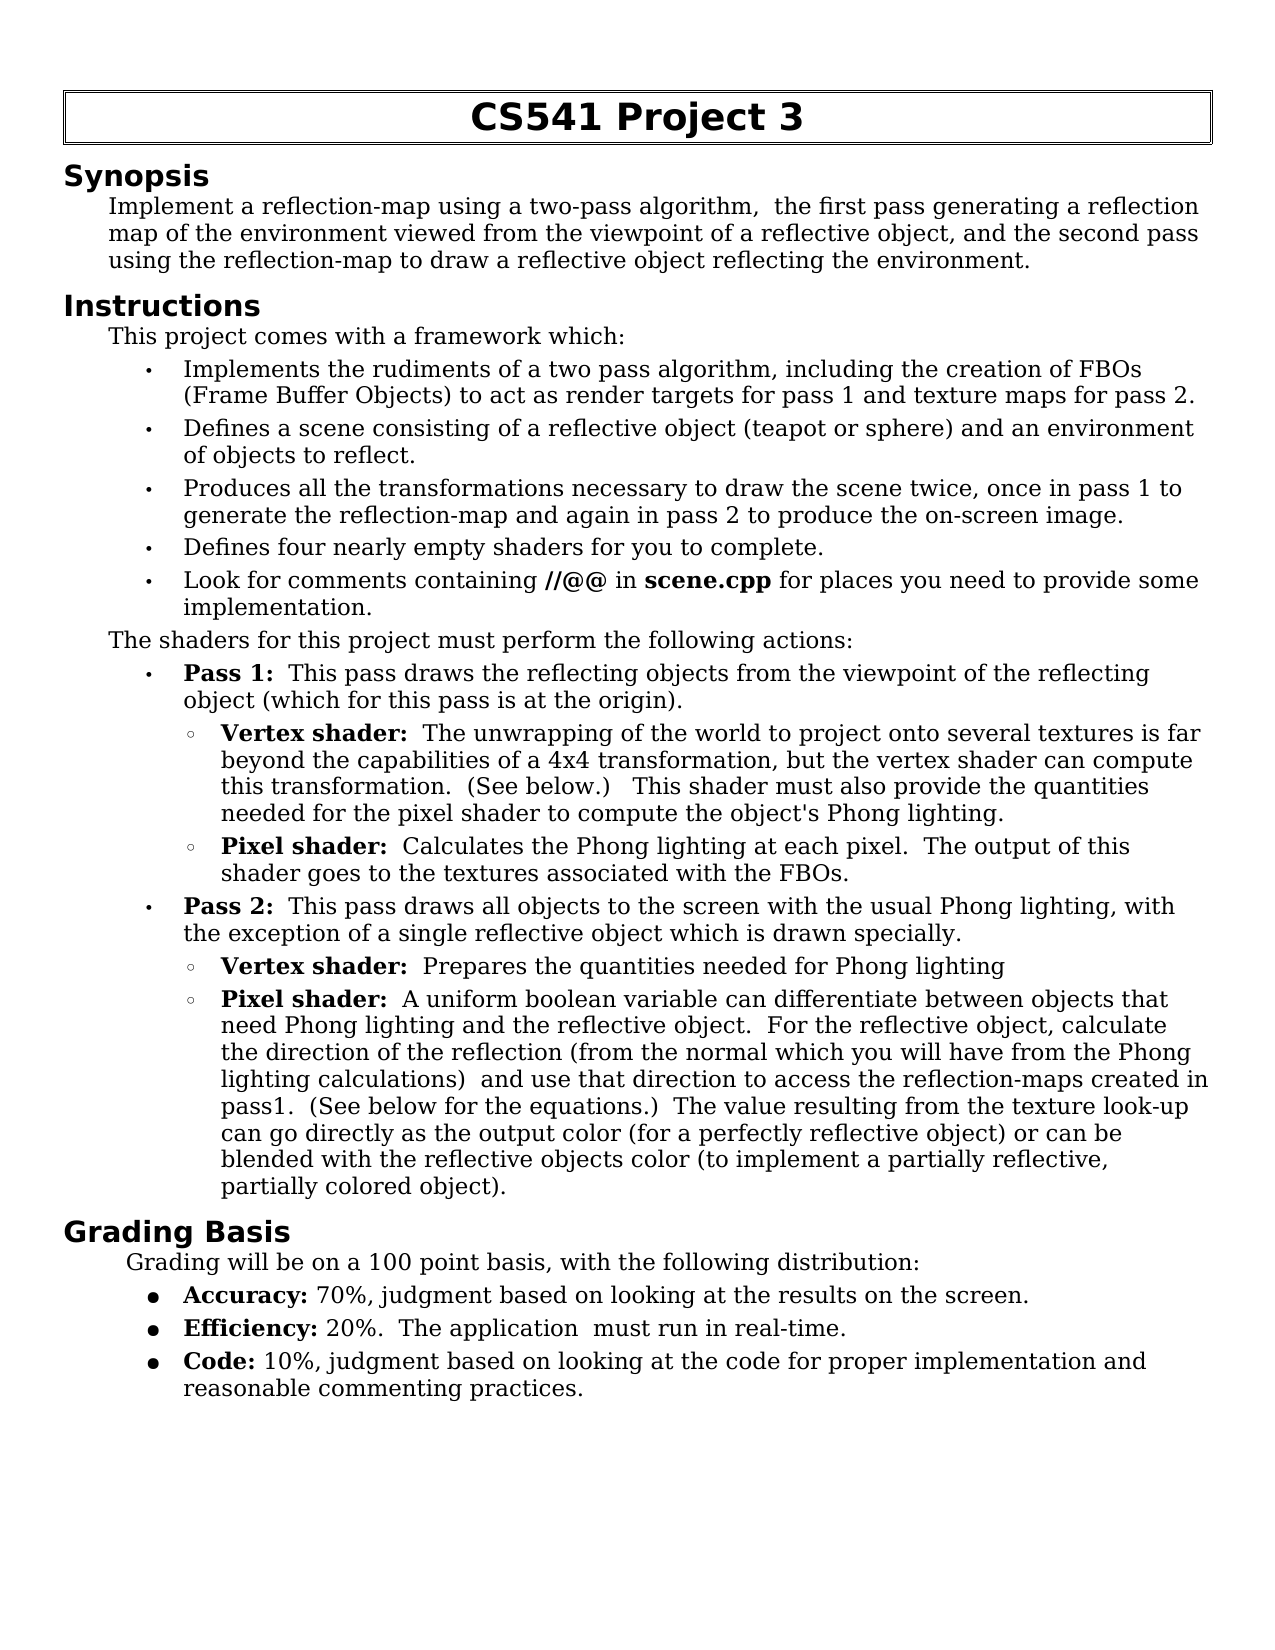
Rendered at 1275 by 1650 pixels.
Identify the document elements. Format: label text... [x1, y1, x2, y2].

list Implements the rudiments of a two pass algorithm, including the creation of FBOs (Frame Buffer Objects) to act as render targets for pass 1 and texture maps for pass 2. [146, 356, 1212, 409]
subtitle CS541 Project 3 [64, 91, 1212, 144]
subtitle Grading Basis [63, 1215, 1212, 1249]
list Pixel shader: A uniform boolean variable can differentiate between objects that need Phong lighting and the reflective object. For the reflective object, calculate the direction of the reflection (from the normal which you will have from the Phong lighting calculations) and use that direction to access the reflection-maps created in pass1. (See below for the equations.) The value resulting from the texture look-up can go directly as the output color (for a perfectly reflective object) or can be blended with the reflective objects color (to implement a partially reflective, partially colored object). [183, 986, 1212, 1200]
list Pixel shader: Calculates the Phong lighting at each pixel. The output of this shader goes to the textures associated with the FBOs. [183, 833, 1212, 887]
list Efficiency: 20%. The application must run in real-time. [146, 1315, 1212, 1342]
list Look for comments containing //@@ in scene.cpp for places you need to provide some implementation. [146, 567, 1212, 621]
list Code: 10%, judgment based on looking at the code for proper implementation and reasonable commenting practices. [146, 1348, 1212, 1402]
list Produces all the transformations necessary to draw the scene twice, once in pass 1 to generate the reflection-map and again in pass 2 to produce the on-screen image. [146, 475, 1212, 528]
list Vertex shader: Prepares the quantities needed for Phong lighting [183, 953, 1212, 980]
list Vertex shader: The unwrapping of the world to project onto several textures is far beyond the capabilities of a 4x4 transformation, but the vertex shader can compute this transformation. (See below.) This shader must also provide the quantities needed for the pixel shader to compute the object's Phong lighting. [183, 720, 1212, 827]
text Implement a reflection-map using a two-pass algorithm, the first pass generating a reflection map of the environment viewed from the viewpoint of a reflective object, and the second pass using the reflection-map to draw a reflective object reflecting the environment. [108, 193, 1212, 274]
list Defines four nearly empty shaders for you to complete. [146, 534, 1212, 561]
subtitle Instructions [63, 289, 1212, 323]
subtitle Synopsis [63, 159, 1212, 193]
list Pass 2: This pass draws all objects to the screen with the usual Phong lighting, with the exception of a single reflective object which is drawn specially. [146, 893, 1212, 947]
list Pass 1: This pass draws the reflecting objects from the viewpoint of the reflecting object (which for this pass is at the origin). [146, 660, 1212, 714]
list Accuracy: 70%, judgment based on looking at the results on the screen. [146, 1282, 1212, 1309]
text This project comes with a framework which: [108, 323, 1212, 350]
text The shaders for this project must perform the following actions: [108, 627, 1212, 654]
text Grading will be on a 100 point basis, with the following distribution: [126, 1249, 1212, 1276]
list Defines a scene consisting of a reflective object (teapot or sphere) and an environment of objects to reflect. [146, 415, 1212, 469]
